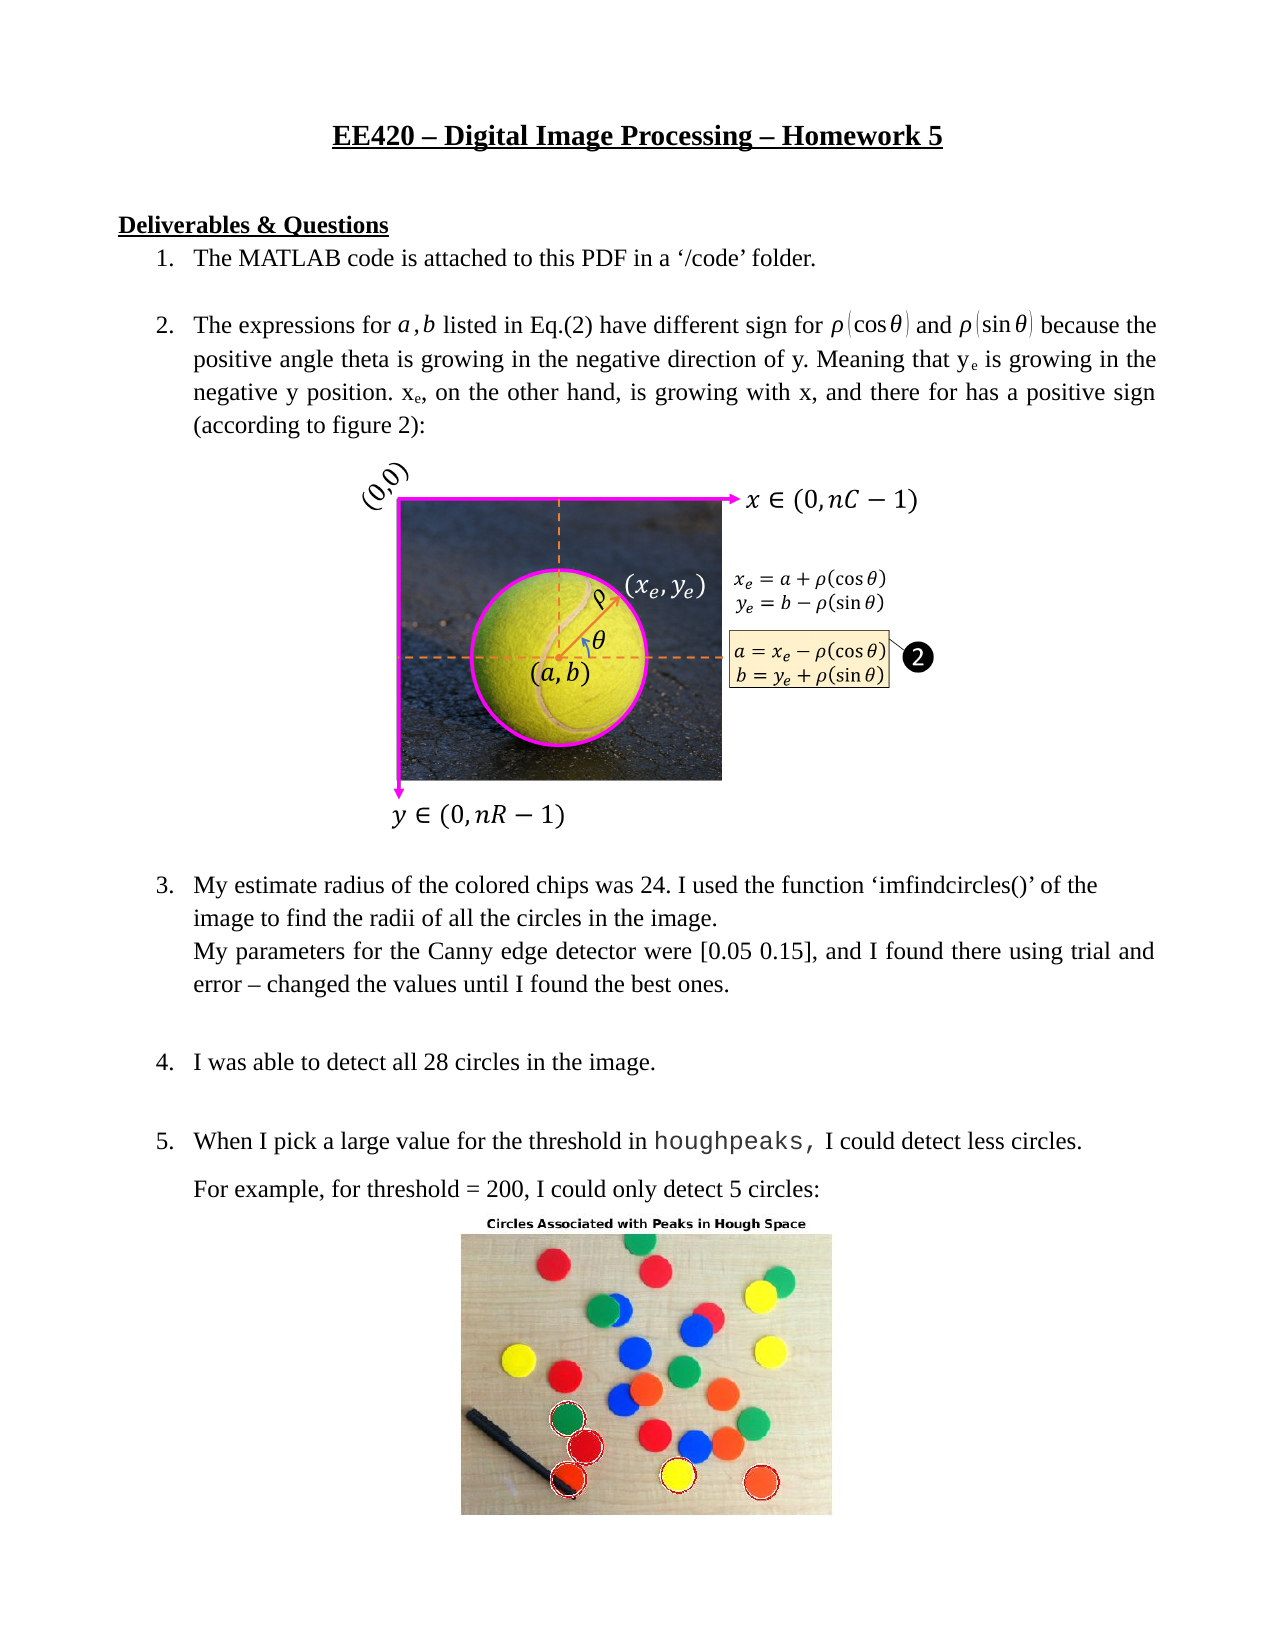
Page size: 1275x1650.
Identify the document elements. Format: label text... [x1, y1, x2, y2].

list The expressions for listed in Eq.(2) have different sign for and because the positive angle theta is growing in the negative direction of y. Meaning that ye is growing in the negative y position. xe, on the other hand, is growing with x, and there for has a positive sign (according to figure 2): [156, 309, 1157, 439]
picture [343, 443, 952, 833]
list The MATLAB code is attached to this PDF in a ‘/code’ folder. [156, 243, 1157, 272]
text EE420 – Digital Image Processing – Homework 5 [118, 118, 1157, 152]
picture [398, 1207, 877, 1554]
text Deliverables & Questions [118, 210, 1157, 239]
list My parameters for the Canny edge detector were [0.05 0.15], and I found there using trial and error – changed the values until I found the best ones. [156, 936, 1157, 998]
list My estimate radius of the colored chips was 24. I used the function ‘imfindcircles()’ of the image to find the radii of all the circles in the image. [156, 870, 1157, 932]
list For example, for threshold = 200, I could only detect 5 circles: [156, 1174, 1157, 1203]
list When I pick a large value for the threshold in houghpeaks, I could detect less circles. [156, 1126, 1157, 1157]
list I was able to detect all 28 circles in the image. [156, 1047, 1157, 1076]
